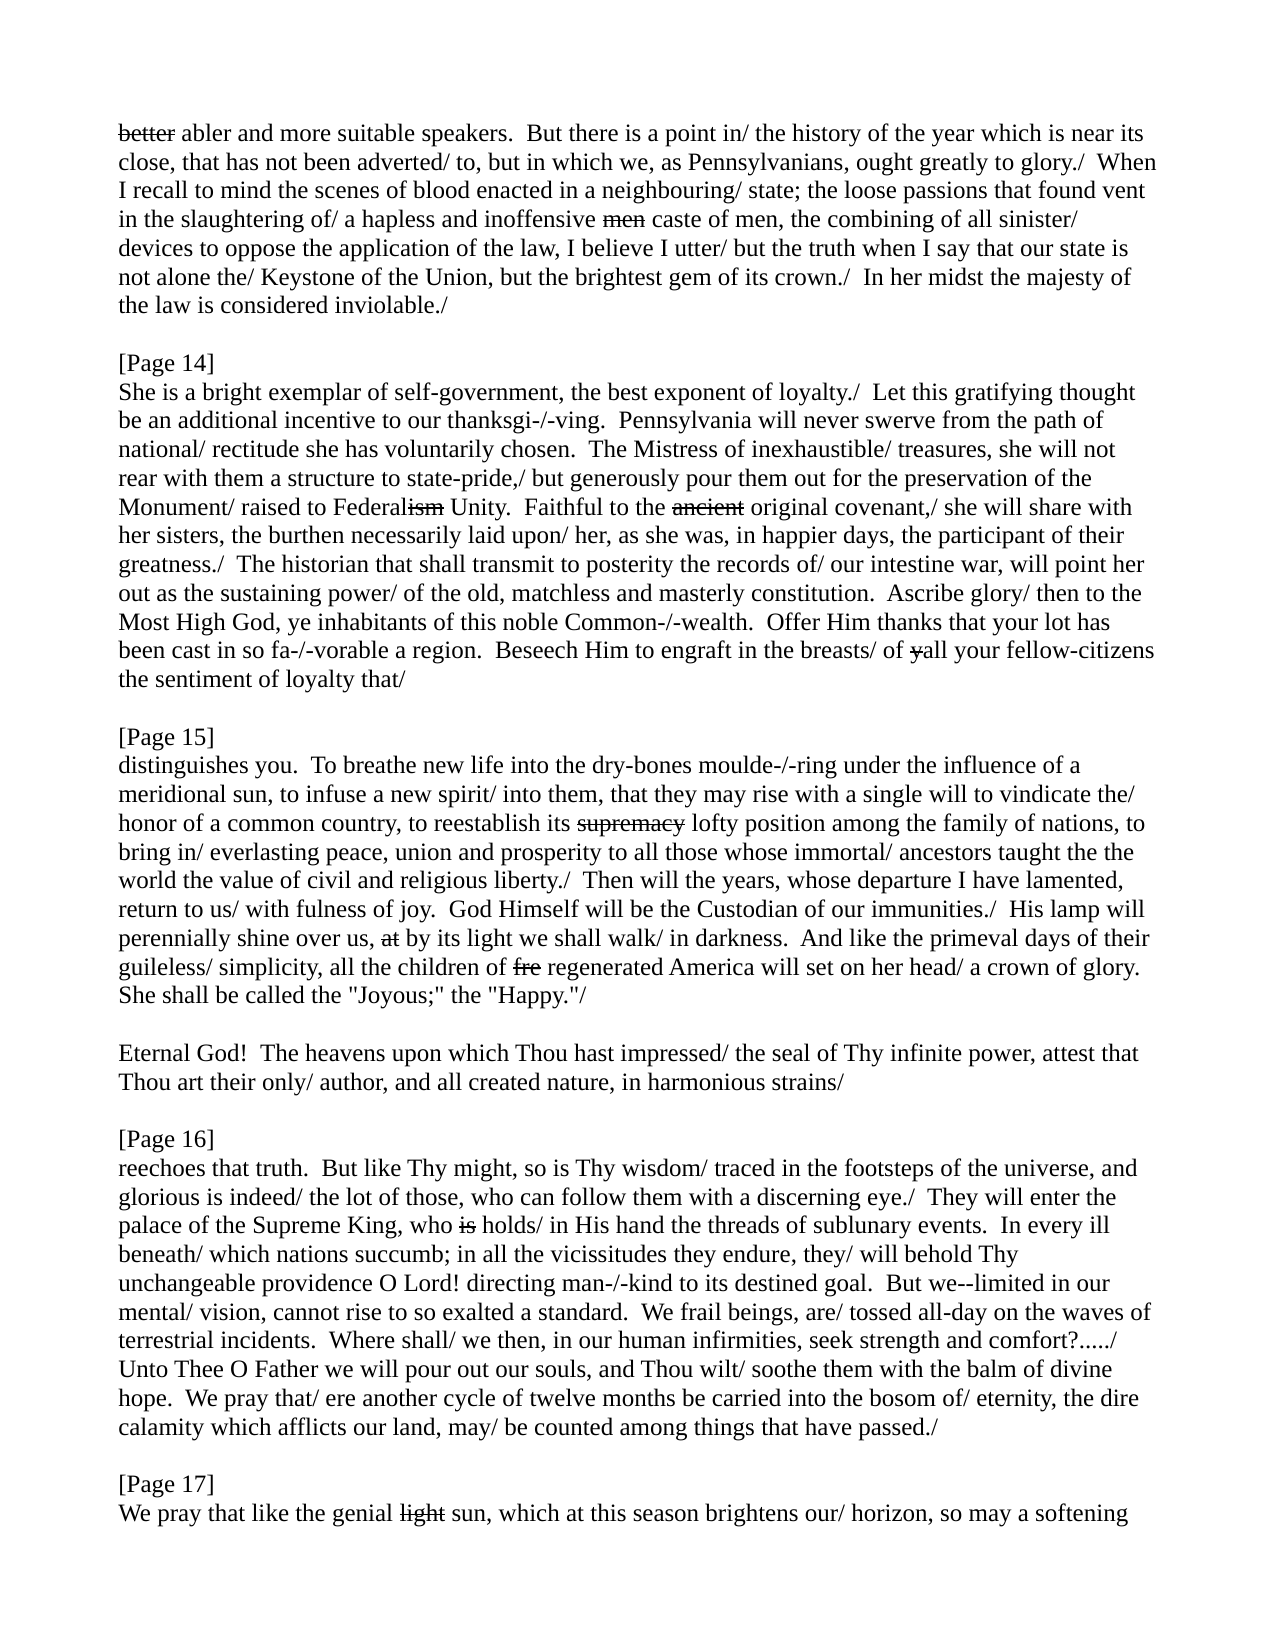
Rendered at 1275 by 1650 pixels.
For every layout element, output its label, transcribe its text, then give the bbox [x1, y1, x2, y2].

text Eternal God! The heavens upon which Thou hast impressed/ the seal of Thy infinite power, attest that Thou art their only/ author, and all created nature, in harmonious strains/ [118, 1038, 1157, 1096]
text [Page 17] [118, 1469, 1157, 1498]
text distinguishes you. To breathe new life into the dry-bones moulde-/-ring under the influence of a meridional sun, to infuse a new spirit/ into them, that they may rise with a single will to vindicate the/ honor of a common country, to reestablish its supremacy lofty position among the family of nations, to bring in/ everlasting peace, union and prosperity to all those whose immortal/ ancestors taught the the world the value of civil and religious liberty./ Then will the years, whose departure I have lamented, return to us/ with fulness of joy. God Himself will be the Custodian of our immunities./ His lamp will perennially shine over us, at by its light we shall walk/ in darkness. And like the primeval days of their guileless/ simplicity, all the children of fre regenerated America will set on her head/ a crown of glory. She shall be called the "Joyous;" the "Happy."/ [118, 751, 1157, 1009]
text She is a bright exemplar of self-government, the best exponent of loyalty./ Let this gratifying thought be an additional incentive to our thanksgi-/-ving. Pennsylvania will never swerve from the path of national/ rectitude she has voluntarily chosen. The Mistress of inexhaustible/ treasures, she will not rear with them a structure to state-pride,/ but generously pour them out for the preservation of the Monument/ raised to Federalism Unity. Faithful to the ancient original covenant,/ she will share with her sisters, the burthen necessarily laid upon/ her, as she was, in happier days, the participant of their greatness./ The historian that shall transmit to posterity the records of/ our intestine war, will point her out as the sustaining power/ of the old, matchless and masterly constitution. Ascribe glory/ then to the Most High God, ye inhabitants of this noble Common-/-wealth. Offer Him thanks that your lot has been cast in so fa-/-vorable a region. Beseech Him to engraft in the breasts/ of yall your fellow-citizens the sentiment of loyalty that/ [118, 377, 1157, 693]
text [Page 15] [118, 722, 1157, 751]
text better abler and more suitable speakers. But there is a point in/ the history of the year which is near its close, that has not been adverted/ to, but in which we, as Pennsylvanians, ought greatly to glory./ When I recall to mind the scenes of blood enacted in a neighbouring/ state; the loose passions that found vent in the slaughtering of/ a hapless and inoffensive men caste of men, the combining of all sinister/ devices to oppose the application of the law, I believe I utter/ but the truth when I say that our state is not alone the/ Keystone of the Union, but the brightest gem of its crown./ In her midst the majesty of the law is considered inviolable./ [118, 118, 1157, 319]
text We pray that like the genial light sun, which at this season brightens our/ horizon, so may a softening [118, 1498, 1157, 1527]
text [Page 14] [118, 348, 1157, 377]
text [Page 16] [118, 1124, 1157, 1153]
text reechoes that truth. But like Thy might, so is Thy wisdom/ traced in the footsteps of the universe, and glorious is indeed/ the lot of those, who can follow them with a discerning eye./ They will enter the palace of the Supreme King, who is holds/ in His hand the threads of sublunary events. In every ill beneath/ which nations succumb; in all the vicissitudes they endure, they/ will behold Thy unchangeable providence O Lord! directing man-/-kind to its destined goal. But we--limited in our mental/ vision, cannot rise to so exalted a standard. We frail beings, are/ tossed all-day on the waves of terrestrial incidents. Where shall/ we then, in our human infirmities, seek strength and comfort?...../ Unto Thee O Father we will pour out our souls, and Thou wilt/ soothe them with the balm of divine hope. We pray that/ ere another cycle of twelve months be carried into the bosom of/ eternity, the dire calamity which afflicts our land, may/ be counted among things that have passed./ [118, 1153, 1157, 1441]
